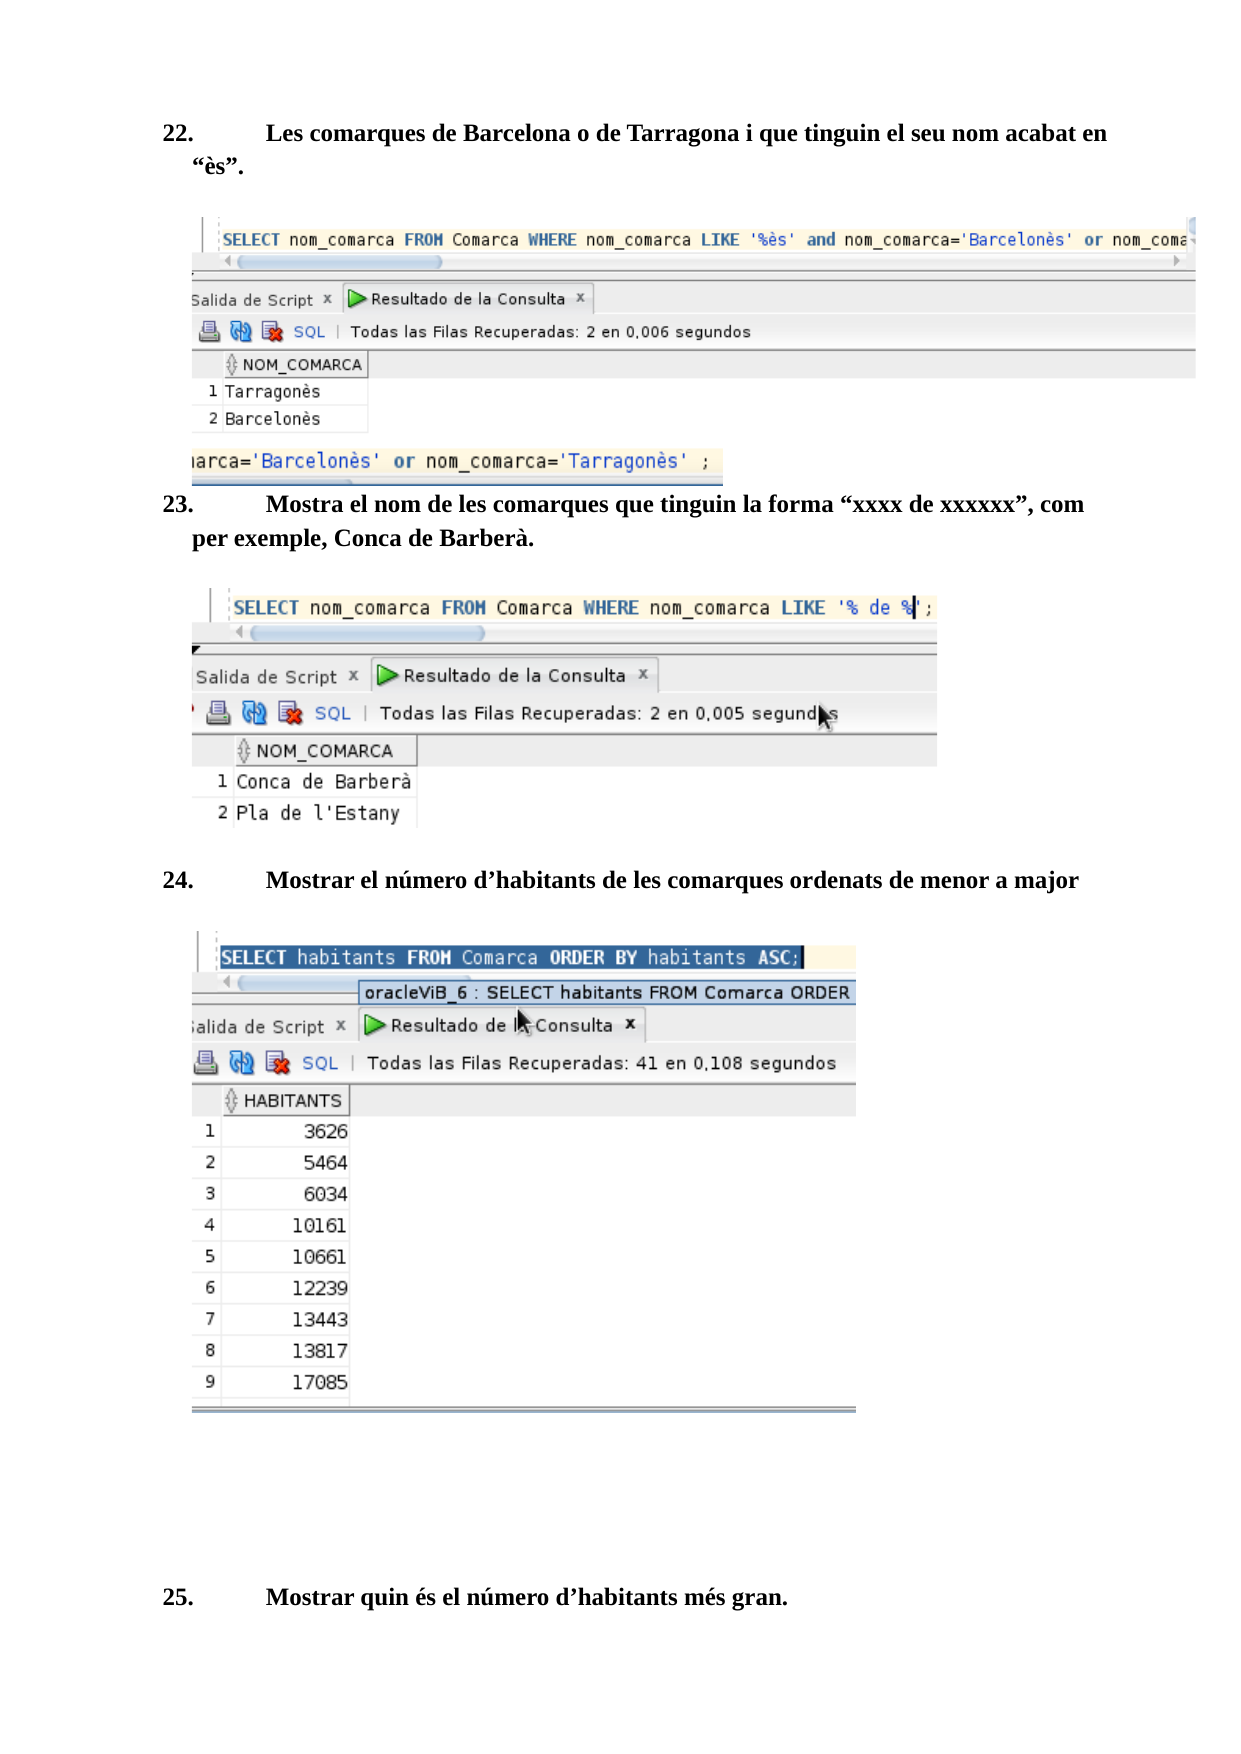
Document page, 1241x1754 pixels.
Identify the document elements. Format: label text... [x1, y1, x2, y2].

list Les comarques de Barcelona o de Tarragona i que tinguin el seu nom acabat en “ès”. [162, 118, 1122, 180]
list Mostrar quin és el número d’habitants més gran. [162, 1582, 1122, 1610]
list Mostrar el número d’habitants de les comarques ordenats de menor a major [162, 865, 1122, 894]
list Mostra el nom de les comarques que tinguin la forma “xxxx de xxxxxx”, com per exemple, Conca de Barberà. [162, 489, 1122, 551]
